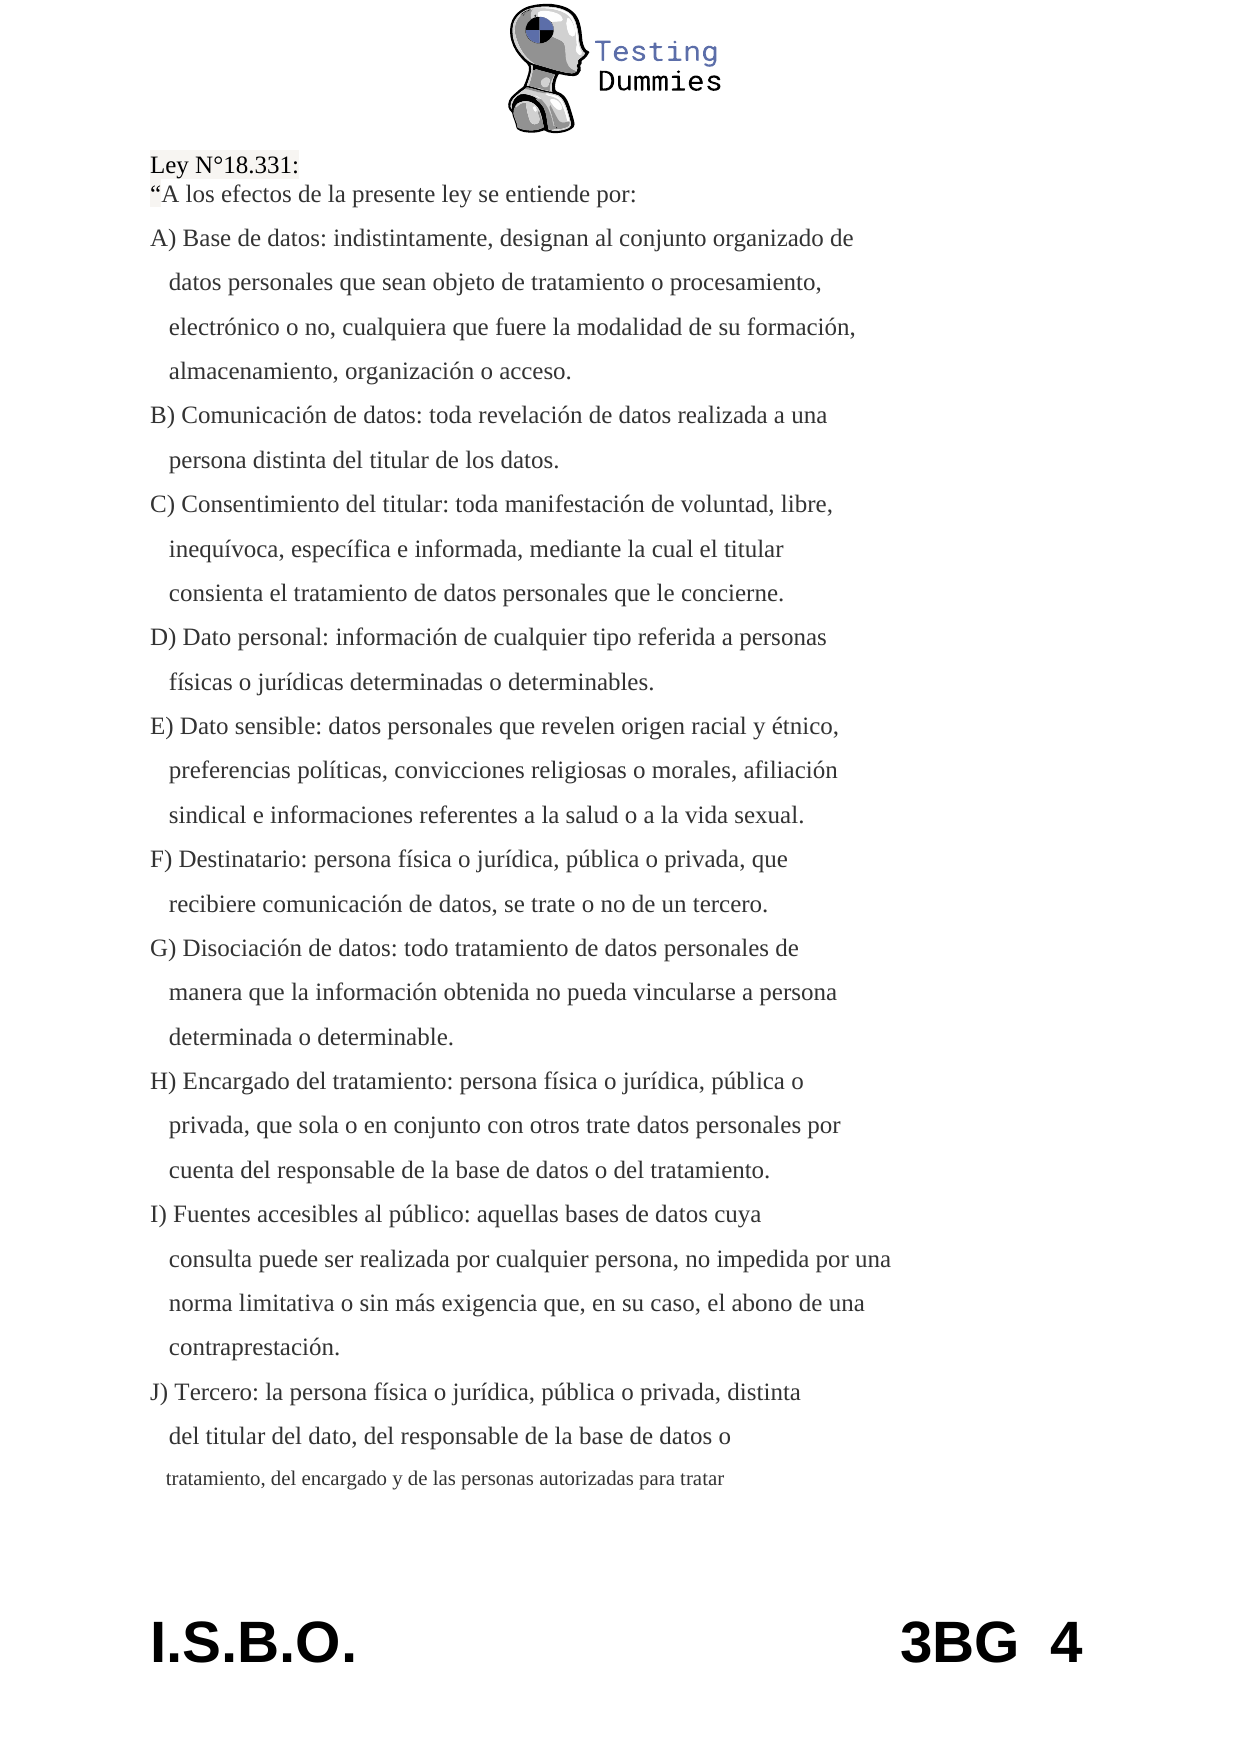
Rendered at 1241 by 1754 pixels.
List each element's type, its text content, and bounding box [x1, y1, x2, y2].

text contraprestación. [150, 1332, 1090, 1361]
text C) Consentimiento del titular: toda manifestación de voluntad, libre, [150, 489, 1090, 518]
text preferencias políticas, convicciones religiosas o morales, afiliación [150, 756, 1090, 784]
text D) Dato personal: información de cualquier tipo referida a personas [150, 622, 1090, 651]
text A) Base de datos: indistintamente, designan al conjunto organizado de [150, 223, 1090, 252]
text H) Encargado del tratamiento: persona física o jurídica, pública o [150, 1066, 1090, 1095]
text consienta el tratamiento de datos personales que le concierne. [150, 578, 1090, 607]
text cuenta del responsable de la base de datos o del tratamiento. [150, 1155, 1090, 1184]
text almacenamiento, organización o acceso. [150, 356, 1090, 385]
text privada, que sola o en conjunto con otros trate datos personales por [150, 1111, 1090, 1139]
text manera que la información obtenida no pueda vincularse a persona [150, 977, 1090, 1006]
text electrónico o no, cualquiera que fuere la modalidad de su formación, [150, 312, 1090, 341]
text sindical e informaciones referentes a la salud o a la vida sexual. [150, 800, 1090, 829]
text G) Disociación de datos: todo tratamiento de datos personales de [150, 933, 1090, 962]
text consulta puede ser realizada por cualquier persona, no impedida por una [150, 1244, 1090, 1272]
text norma limitativa o sin más exigencia que, en su caso, el abono de una [150, 1288, 1090, 1317]
text F) Destinatario: persona física o jurídica, pública o privada, que [150, 844, 1090, 873]
text inequívoca, específica e informada, mediante la cual el titular [150, 534, 1090, 562]
text determinada o determinable. [150, 1022, 1090, 1051]
text E) Dato sensible: datos personales que revelen origen racial y étnico, [150, 711, 1090, 740]
text J) Tercero: la persona física o jurídica, pública o privada, distinta [150, 1377, 1090, 1406]
text I) Fuentes accesibles al público: aquellas bases de datos cuya [150, 1199, 1090, 1228]
text físicas o jurídicas determinadas o determinables. [150, 667, 1090, 696]
text datos personales que sean objeto de tratamiento o procesamiento, [150, 267, 1090, 296]
text Ley N°18.331: “A los efectos de la presente ley se entiende por: [150, 150, 1090, 207]
text B) Comunicación de datos: toda revelación de datos realizada a una [150, 401, 1090, 429]
text recibiere comunicación de datos, se trate o no de un tercero. [150, 889, 1090, 917]
text tratamiento, del encargado y de las personas autorizadas para tratar [150, 1466, 1090, 1490]
text del titular del dato, del responsable de la base de datos o [150, 1421, 1090, 1450]
text persona distinta del titular de los datos. [150, 445, 1090, 474]
